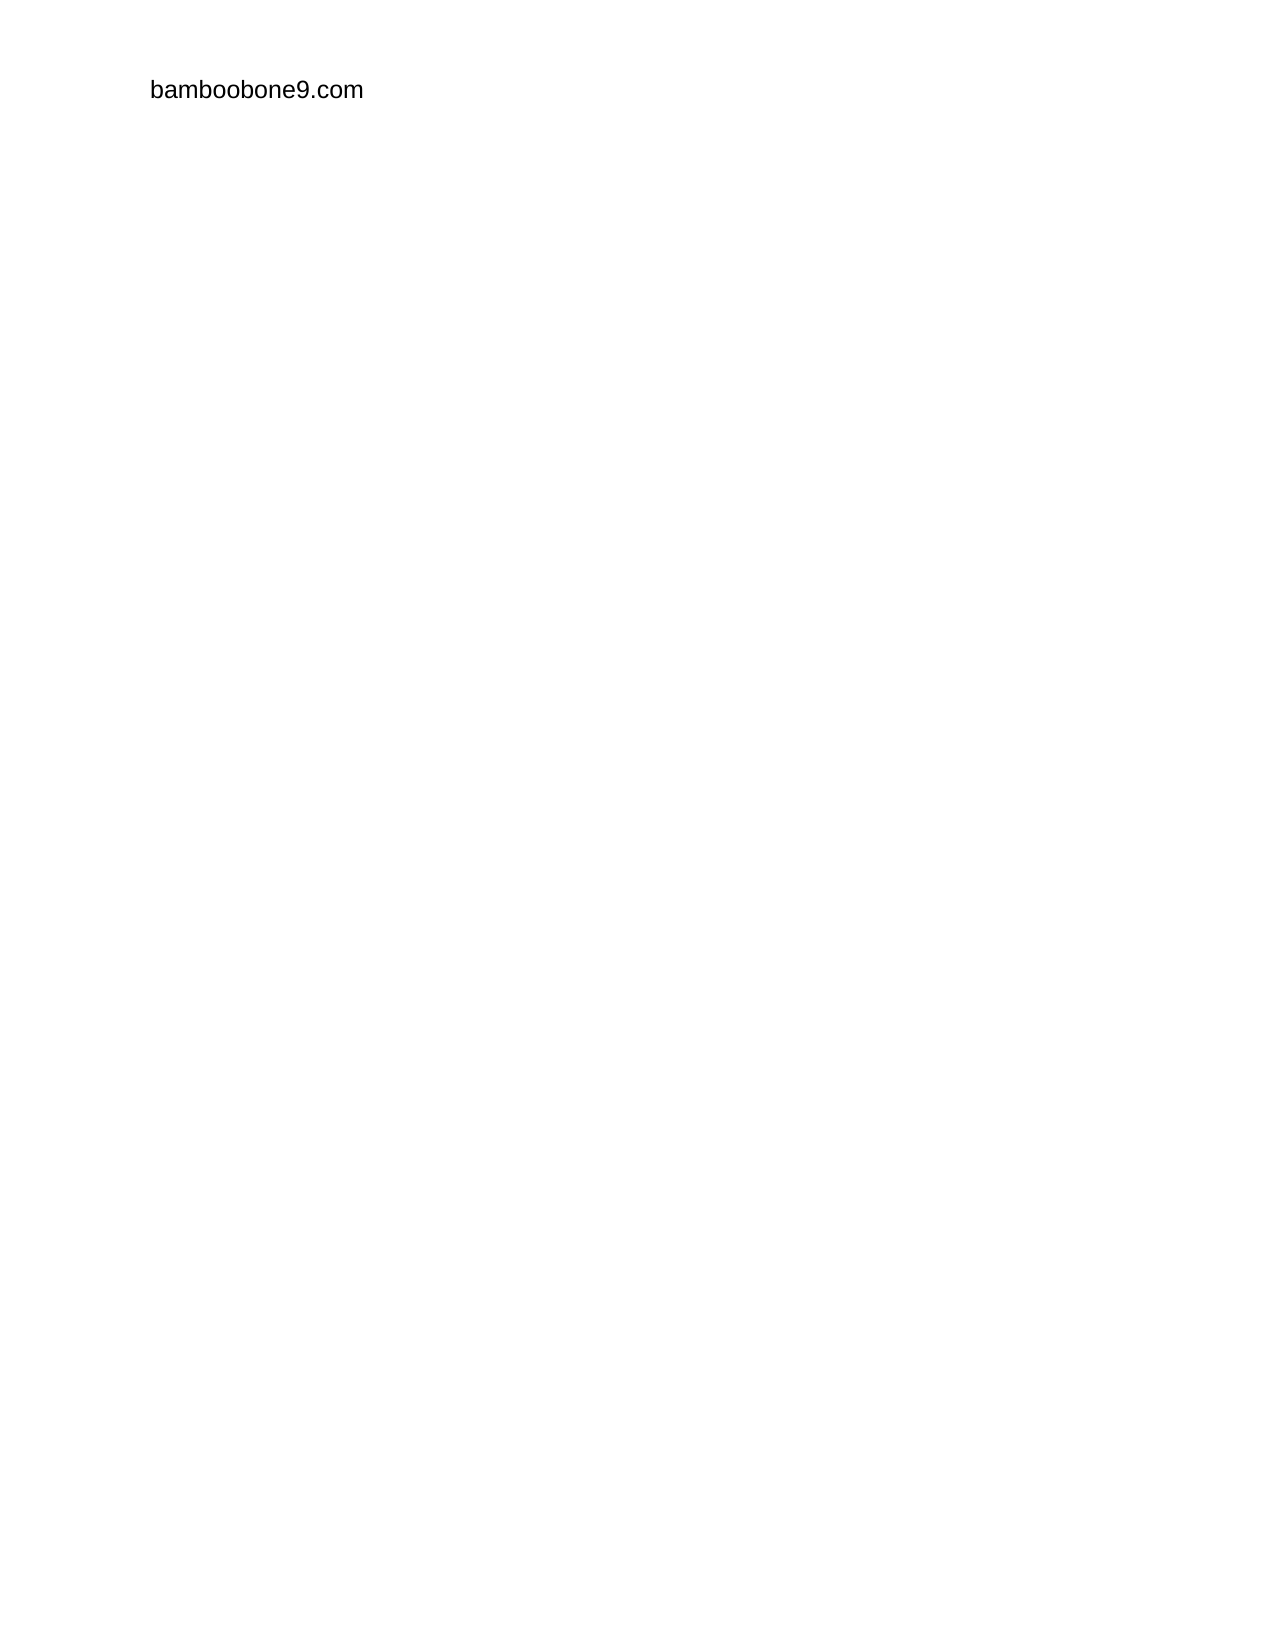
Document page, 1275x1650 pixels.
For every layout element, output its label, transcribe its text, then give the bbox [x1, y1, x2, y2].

text bamboobone9.com [150, 75, 1125, 104]
